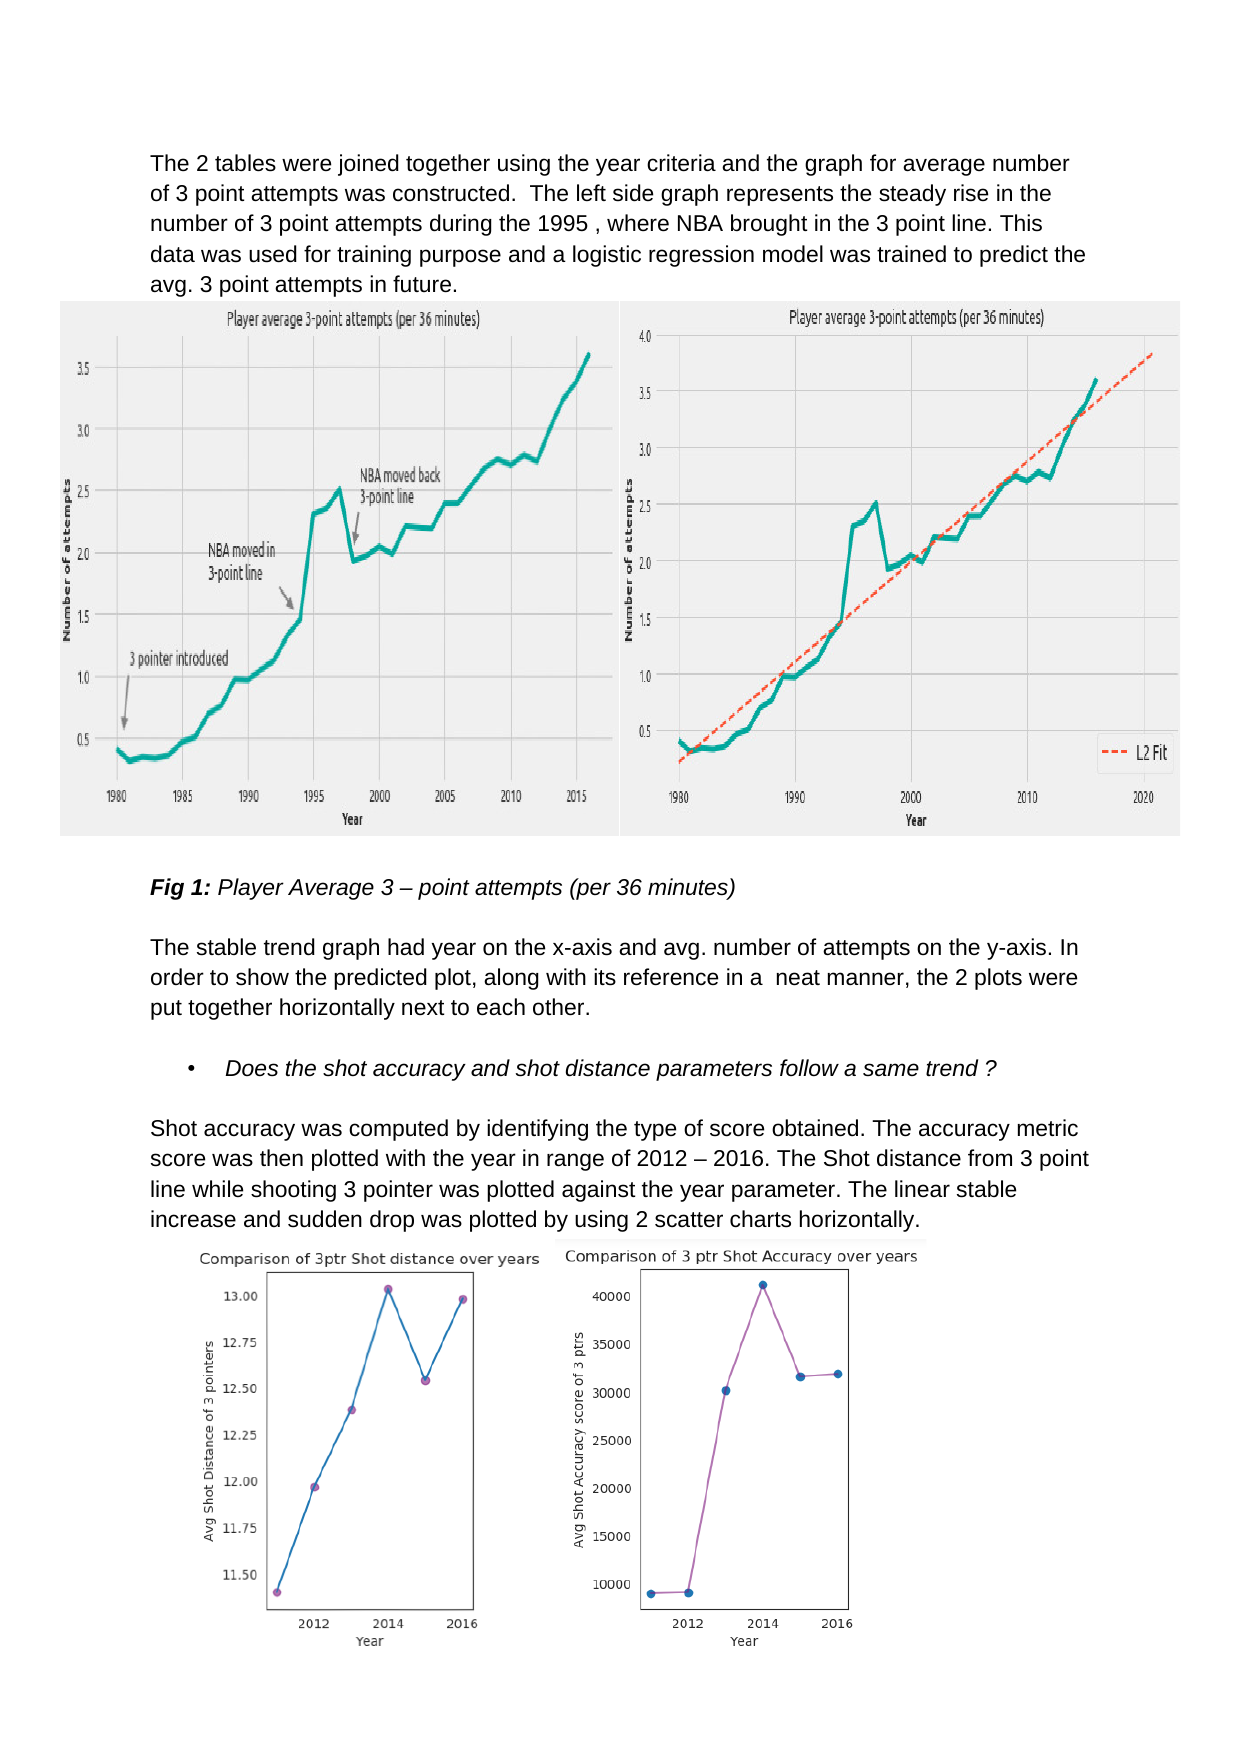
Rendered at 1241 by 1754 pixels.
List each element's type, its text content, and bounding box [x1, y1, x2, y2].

picture [189, 1239, 927, 1660]
text The 2 tables were joined together using the year criteria and the graph for average number of 3 point attempts was constructed. The left side graph represents the steady rise in the number of 3 point attempts during the 1995 , where NBA brought in the 3 point line. This data was used for training purpose and a logistic regression model was trained to predict the avg. 3 point attempts in future. [150, 150, 1090, 297]
text Shot accuracy was computed by identifying the type of score obtained. The accuracy metric score was then plotted with the year in range of 2012 – 2016. The Shot distance from 3 point line while shooting 3 pointer was plotted against the year parameter. The linear stable increase and sudden drop was plotted by using 2 scatter charts horizontally. [150, 1115, 1090, 1232]
text Fig 1: Player Average 3 – point attempts (per 36 minutes) [150, 873, 1090, 900]
list Does the shot accuracy and shot distance parameters follow a same trend ? [187, 1055, 1090, 1081]
picture [60, 301, 1181, 836]
text The stable trend graph had year on the x-axis and avg. number of attempts on the y-axis. In order to show the predicted plot, along with its reference in a neat manner, the 2 plots were put together horizontally next to each other. [150, 934, 1090, 1021]
